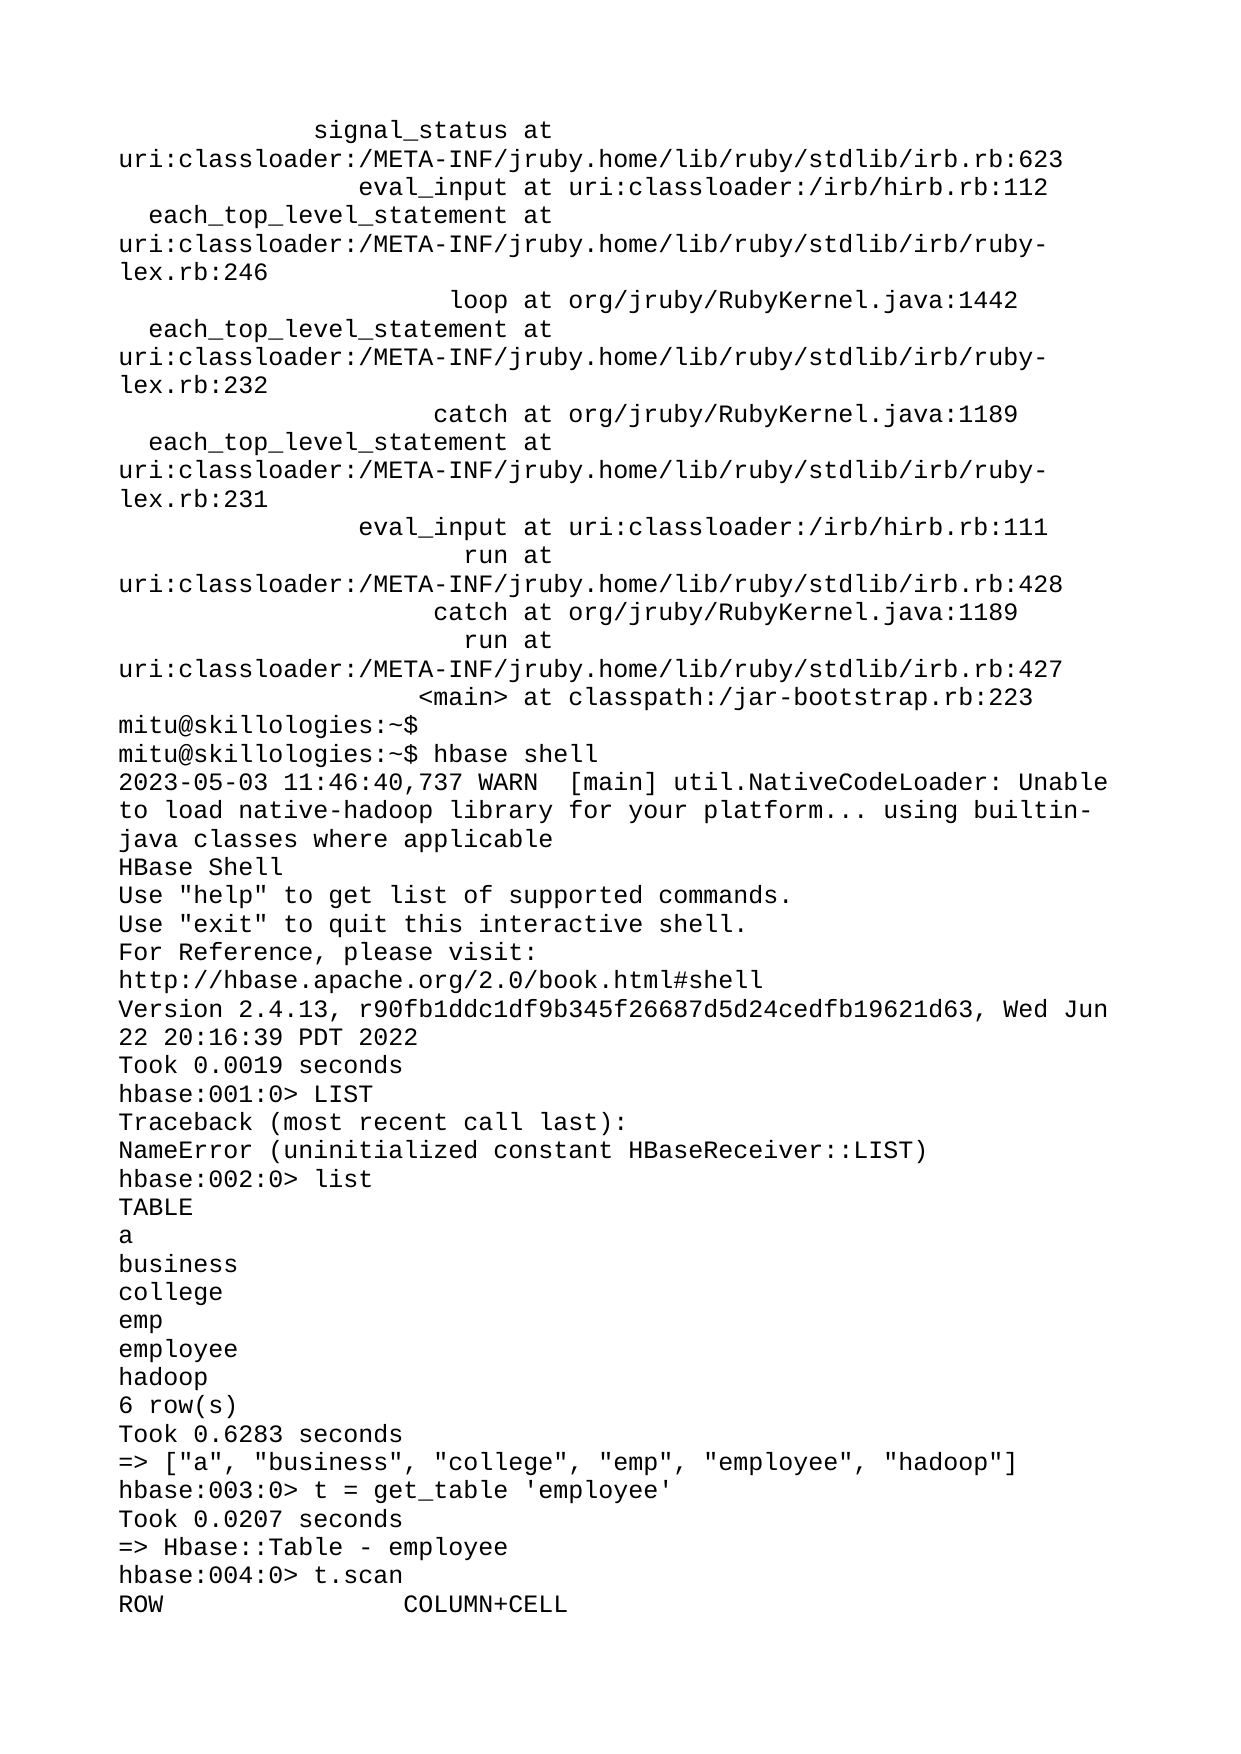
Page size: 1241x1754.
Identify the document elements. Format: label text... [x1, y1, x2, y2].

text hbase:003:0> t = get_table 'employee' [118, 1478, 1122, 1506]
text hbase:004:0> t.scan [118, 1563, 1122, 1591]
text each_top_level_statement at uri:classloader:/META-INF/jruby.home/lib/ruby/stdlib/irb/ruby-lex.rb:231 [118, 430, 1122, 515]
text each_top_level_statement at uri:classloader:/META-INF/jruby.home/lib/ruby/stdlib/irb/ruby-lex.rb:246 [118, 203, 1122, 288]
text college [118, 1280, 1122, 1308]
text hbase:001:0> LIST [118, 1081, 1122, 1110]
text emp [118, 1308, 1122, 1336]
text a [118, 1223, 1122, 1251]
text eval_input at uri:classloader:/irb/hirb.rb:111 [118, 515, 1122, 543]
text run at uri:classloader:/META-INF/jruby.home/lib/ruby/stdlib/irb.rb:428 [118, 543, 1122, 600]
text Use "exit" to quit this interactive shell. [118, 911, 1122, 940]
text Version 2.4.13, r90fb1ddc1df9b345f26687d5d24cedfb19621d63, Wed Jun 22 20:16:39 PDT 2022 [118, 996, 1122, 1053]
text NameError (uninitialized constant HBaseReceiver::LIST) [118, 1138, 1122, 1166]
text => Hbase::Table - employee [118, 1535, 1122, 1563]
text mitu@skillologies:~$ hbase shell [118, 741, 1122, 770]
text ROW COLUMN+CELL [118, 1591, 1122, 1620]
text Use "help" to get list of supported commands. [118, 883, 1122, 911]
text hadoop [118, 1365, 1122, 1393]
text catch at org/jruby/RubyKernel.java:1189 [118, 600, 1122, 628]
text 2023-05-03 11:46:40,737 WARN [main] util.NativeCodeLoader: Unable to load native-hadoop library for your platform... using builtin-java classes where applicable [118, 770, 1122, 855]
text Took 0.6283 seconds [118, 1421, 1122, 1450]
text HBase Shell [118, 855, 1122, 883]
text TABLE [118, 1195, 1122, 1223]
text employee [118, 1336, 1122, 1365]
text mitu@skillologies:~$ [118, 713, 1122, 741]
text catch at org/jruby/RubyKernel.java:1189 [118, 401, 1122, 430]
text loop at org/jruby/RubyKernel.java:1442 [118, 288, 1122, 316]
text Traceback (most recent call last): [118, 1110, 1122, 1138]
text run at uri:classloader:/META-INF/jruby.home/lib/ruby/stdlib/irb.rb:427 [118, 628, 1122, 685]
text business [118, 1251, 1122, 1280]
text Took 0.0207 seconds [118, 1506, 1122, 1535]
text <main> at classpath:/jar-bootstrap.rb:223 [118, 685, 1122, 713]
text For Reference, please visit: http://hbase.apache.org/2.0/book.html#shell [118, 940, 1122, 996]
text signal_status at uri:classloader:/META-INF/jruby.home/lib/ruby/stdlib/irb.rb:623 [118, 118, 1122, 175]
text eval_input at uri:classloader:/irb/hirb.rb:112 [118, 175, 1122, 203]
text each_top_level_statement at uri:classloader:/META-INF/jruby.home/lib/ruby/stdlib/irb/ruby-lex.rb:232 [118, 316, 1122, 401]
text Took 0.0019 seconds [118, 1053, 1122, 1081]
text hbase:002:0> list [118, 1166, 1122, 1195]
text => ["a", "business", "college", "emp", "employee", "hadoop"] [118, 1450, 1122, 1478]
text 6 row(s) [118, 1393, 1122, 1421]
